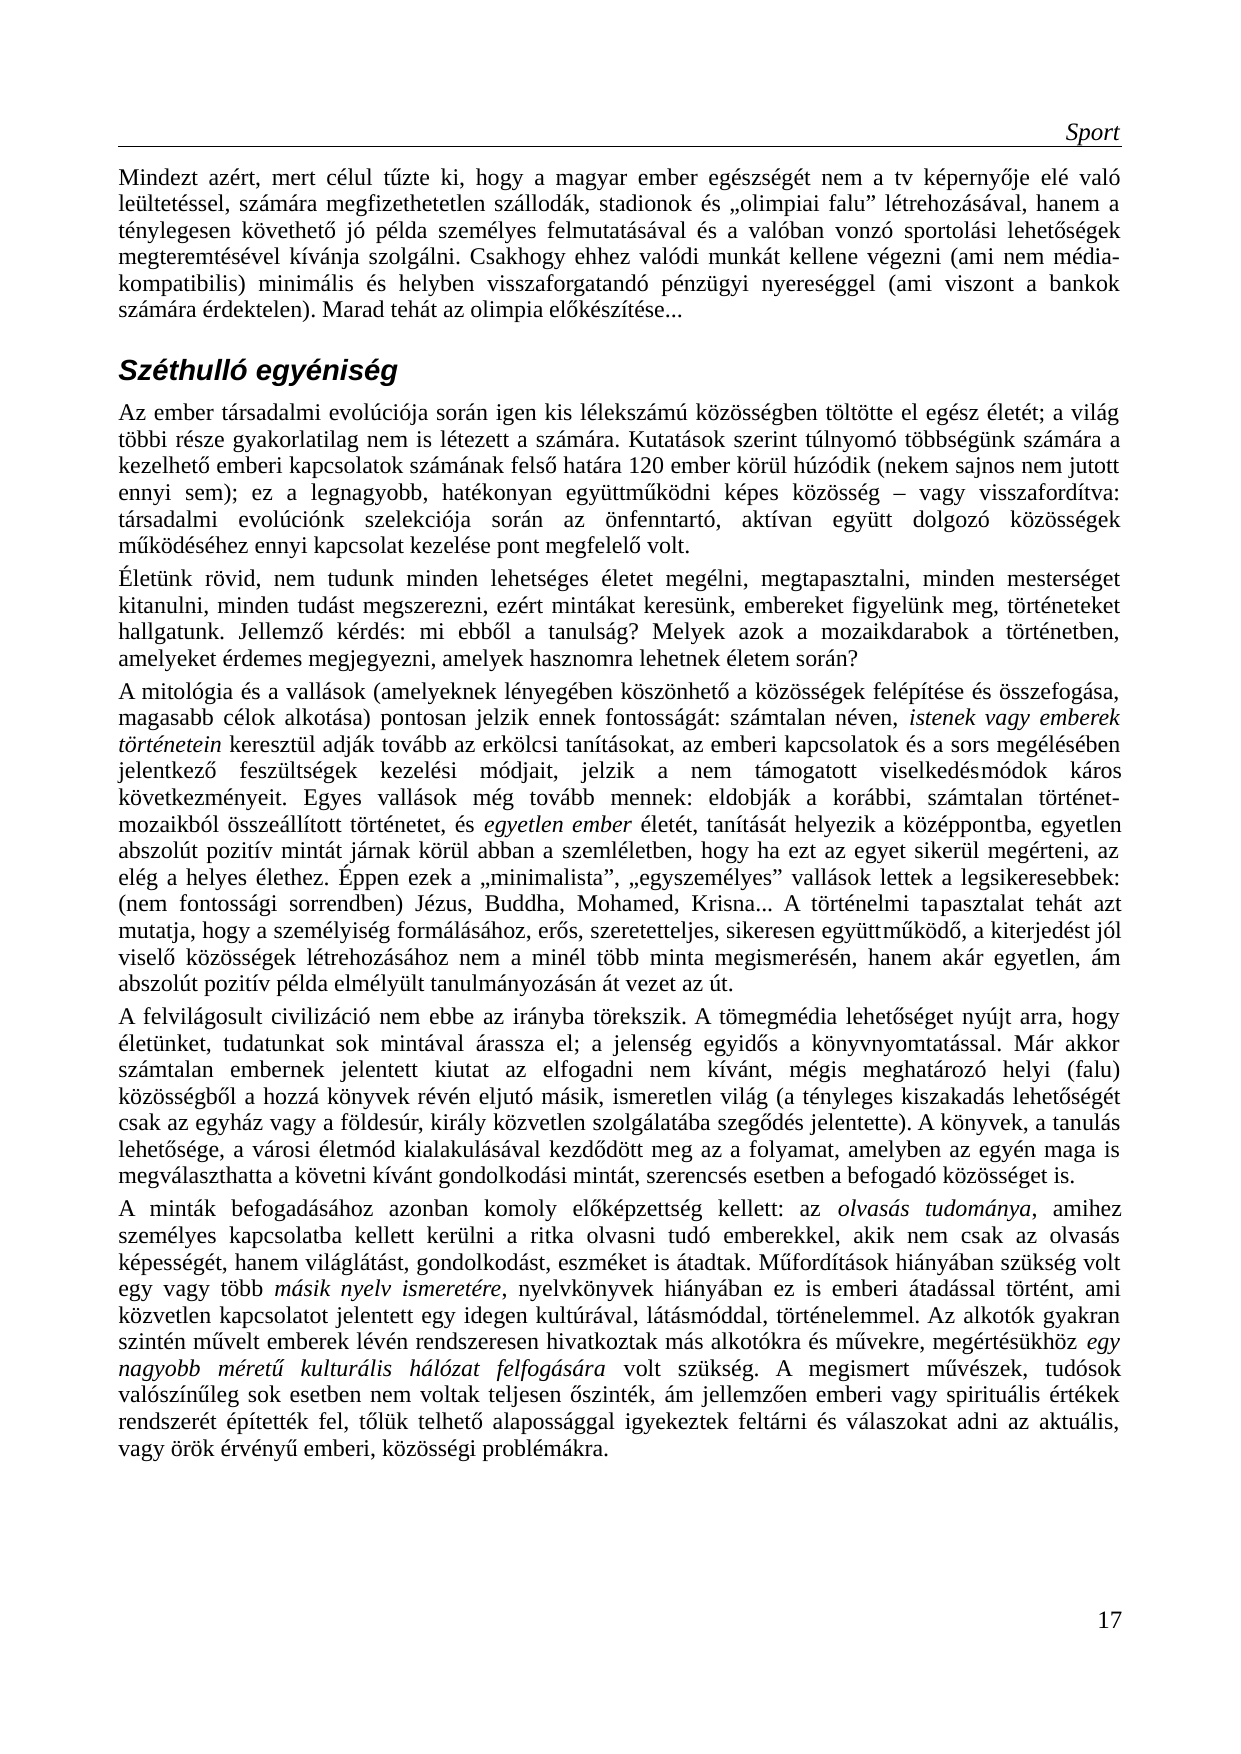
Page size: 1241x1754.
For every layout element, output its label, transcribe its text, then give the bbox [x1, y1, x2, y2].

text A minták befogadásához azonban komoly előképzettség kellett: az olvasás tudománya, amihez személyes kapcsolatba kellett kerülni a ritka olvasni tudó emberekkel, akik nem csak az olvasás képességét, hanem világlátást, gondolkodást, eszméket is átadtak. Műfordítások hiányában szükség volt egy vagy több másik nyelv ismeretére, nyelvkönyvek hiányában ez is emberi átadással történt, ami közvetlen kapcsolatot jelentett egy idegen kultúrával, látásmóddal, történelemmel. Az alkotók gyakran szintén művelt emberek lévén rendszeresen hivatkoztak más alkotókra és művekre, megértésükhöz egy nagyobb méretű kulturális hálózat felfogására volt szükség. A megismert művészek, tudósok valószínűleg sok esetben nem voltak teljesen őszinték, ám jellemzően emberi vagy spirituális értékek rendszerét építették fel, tőlük telhető alapossággal igyekeztek feltárni és válaszokat adni az aktuális, vagy örök érvényű emberi, közösségi problémákra. [118, 1196, 1122, 1461]
text Az ember társadalmi evolúciója során igen kis lélekszámú közösségben töltötte el egész életét; a világ többi része gyakorlatilag nem is létezett a számára. Kutatások szerint túlnyomó többségünk számára a kezelhető emberi kapcsolatok számának felső határa 120 ember körül húzódik (nekem sajnos nem jutott ennyi sem); ez a legnagyobb, hatékonyan együttműködni képes közösség – vagy visszafordítva: társadalmi evolúciónk szelekciója során az önfenntartó, aktívan együtt dolgozó közösségek működéséhez ennyi kapcsolat kezelése pont megfelelő volt. [118, 399, 1122, 559]
text A mitológia és a vallások (amelyeknek lényegében köszönhető a közösségek felépítése és összefogása, magasabb célok alkotása) pontosan jelzik ennek fontosságát: számtalan néven, istenek vagy emberek történetein keresztül adják tovább az erkölcsi tanításokat, az emberi kapcsolatok és a sors megélésében jelentkező feszültségek kezelési módjait, jelzik a nem támogatott viselkedés­módok káros következményeit. Egyes vallások még tovább mennek: eldobják a korábbi, számtalan történet-mozaikból összeállított történetet, és egyetlen ember életét, tanítását helyezik a középpont­ba, egyetlen abszolút pozitív mintát járnak körül abban a szemléletben, hogy ha ezt az egyet sikerül megérteni, az elég a helyes élethez. Éppen ezek a „minimalista”, „egyszemélyes” vallások lettek a legsikeresebbek: (nem fontossági sorrendben) Jézus, Buddha, Mohamed, Krisna... A történelmi ta­pasztalat tehát azt mutatja, hogy a személyiség formálásához, erős, szeretetteljes, sikeresen együtt­működő, a kiterjedést jól viselő közösségek létrehozásához nem a minél több minta megismerésén, hanem akár egyetlen, ám abszolút pozitív példa elmélyült tanulmányozásán át vezet az út. [118, 678, 1122, 997]
text Életünk rövid, nem tudunk minden lehetséges életet megélni, megtapasztalni, minden mesterséget kitanulni, minden tudást megszerezni, ezért mintákat keresünk, embereket figyelünk meg, történeteket hallgatunk. Jellemző kérdés: mi ebből a tanulság? Melyek azok a mozaikdarabok a történetben, amelyeket érdemes megjegyezni, amelyek hasznomra lehetnek életem során? [118, 565, 1122, 671]
text Mindezt azért, mert célul tűzte ki, hogy a magyar ember egészségét nem a tv képernyője elé való leültetéssel, számára megfizethetetlen szállodák, stadionok és „olimpiai falu” létrehozásával, hanem a ténylegesen követhető jó példa személyes felmutatásával és a valóban vonzó sportolási lehetőségek megteremtésével kívánja szolgálni. Csakhogy ehhez valódi munkát kellene végezni (ami nem média-kompatibilis) minimális és helyben visszaforgatandó pénzügyi nyereséggel (ami viszont a bankok számára érdektelen). Marad tehát az olimpia előkészítése... [118, 164, 1122, 323]
subtitle Széthulló egyéniség [118, 354, 1122, 387]
text A felvilágosult civilizáció nem ebbe az irányba törekszik. A tömegmédia lehetőséget nyújt arra, hogy életünket, tudatunkat sok mintával árassza el; a jelenség egyidős a könyvnyomtatással. Már akkor számtalan embernek jelentett kiutat az elfogadni nem kívánt, mégis meghatározó helyi (falu) közösségből a hozzá könyvek révén eljutó másik, ismeretlen világ (a tényleges kiszakadás lehetőségét csak az egyház vagy a földesúr, király közvetlen szolgálatába szegődés jelentette). A könyvek, a tanulás lehetősége, a városi életmód kialakulásával kezdődött meg az a folyamat, amelyben az egyén maga is megválaszthatta a követni kívánt gondolkodási mintát, szerencsés esetben a befogadó közösséget is. [118, 1003, 1122, 1189]
